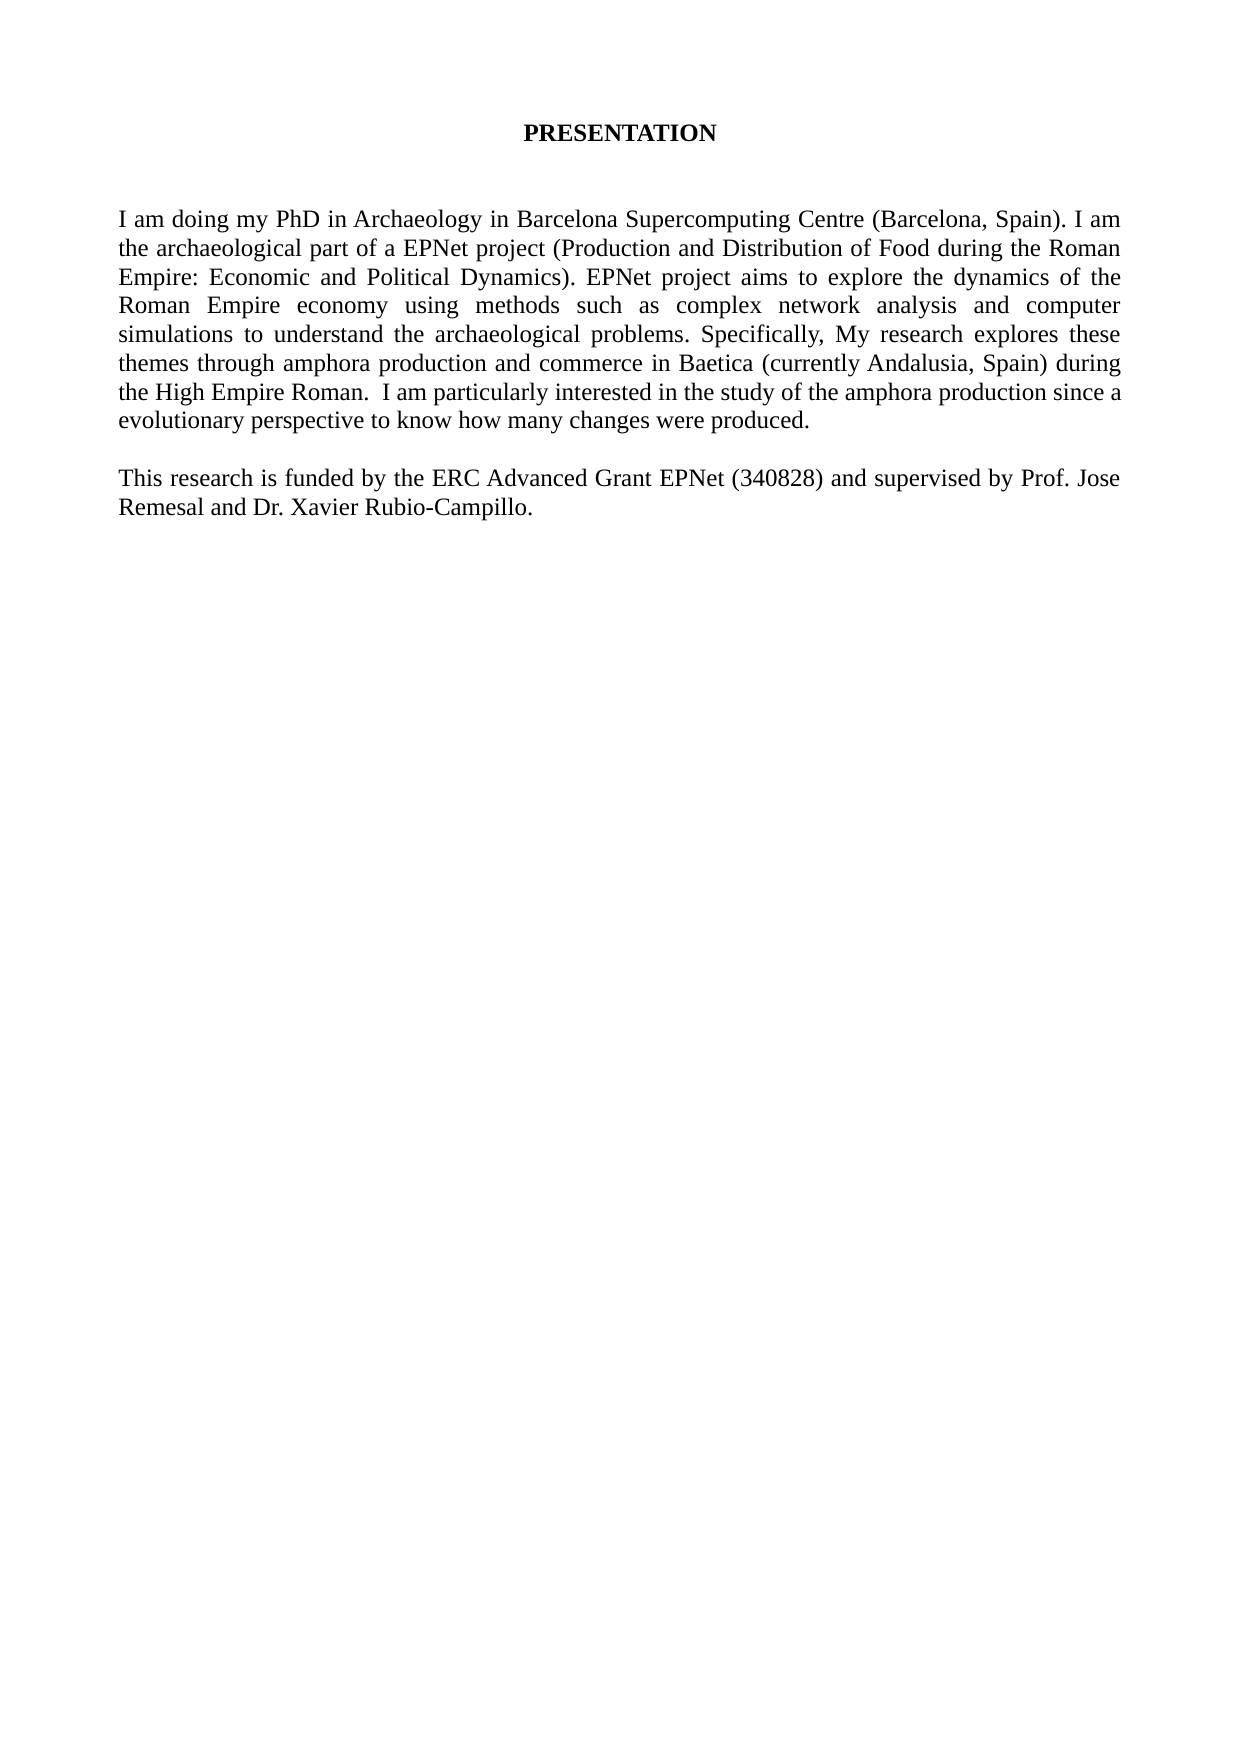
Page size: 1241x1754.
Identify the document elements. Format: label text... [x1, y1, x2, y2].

text PRESENTATION [118, 118, 1122, 147]
text This research is funded by the ERC Advanced Grant EPNet (340828) and supervised by Prof. Jose Remesal and Dr. Xavier Rubio-Campillo. [118, 463, 1122, 521]
text I am doing my PhD in Archaeology in Barcelona Supercomputing Centre (Barcelona, Spain). I am the archaeological part of a EPNet project (Production and Distribution of Food during the Roman Empire: Economic and Political Dynamics). EPNet project aims to explore the dynamics of the Roman Empire economy using methods such as complex network analysis and computer simulations to understand the archaeological problems. Specifically, My research explores these themes through amphora production and commerce in Baetica (currently Andalusia, Spain) during the High Empire Roman. I am particularly interested in the study of the amphora production since a evolutionary perspective to know how many changes were produced. [118, 204, 1122, 434]
